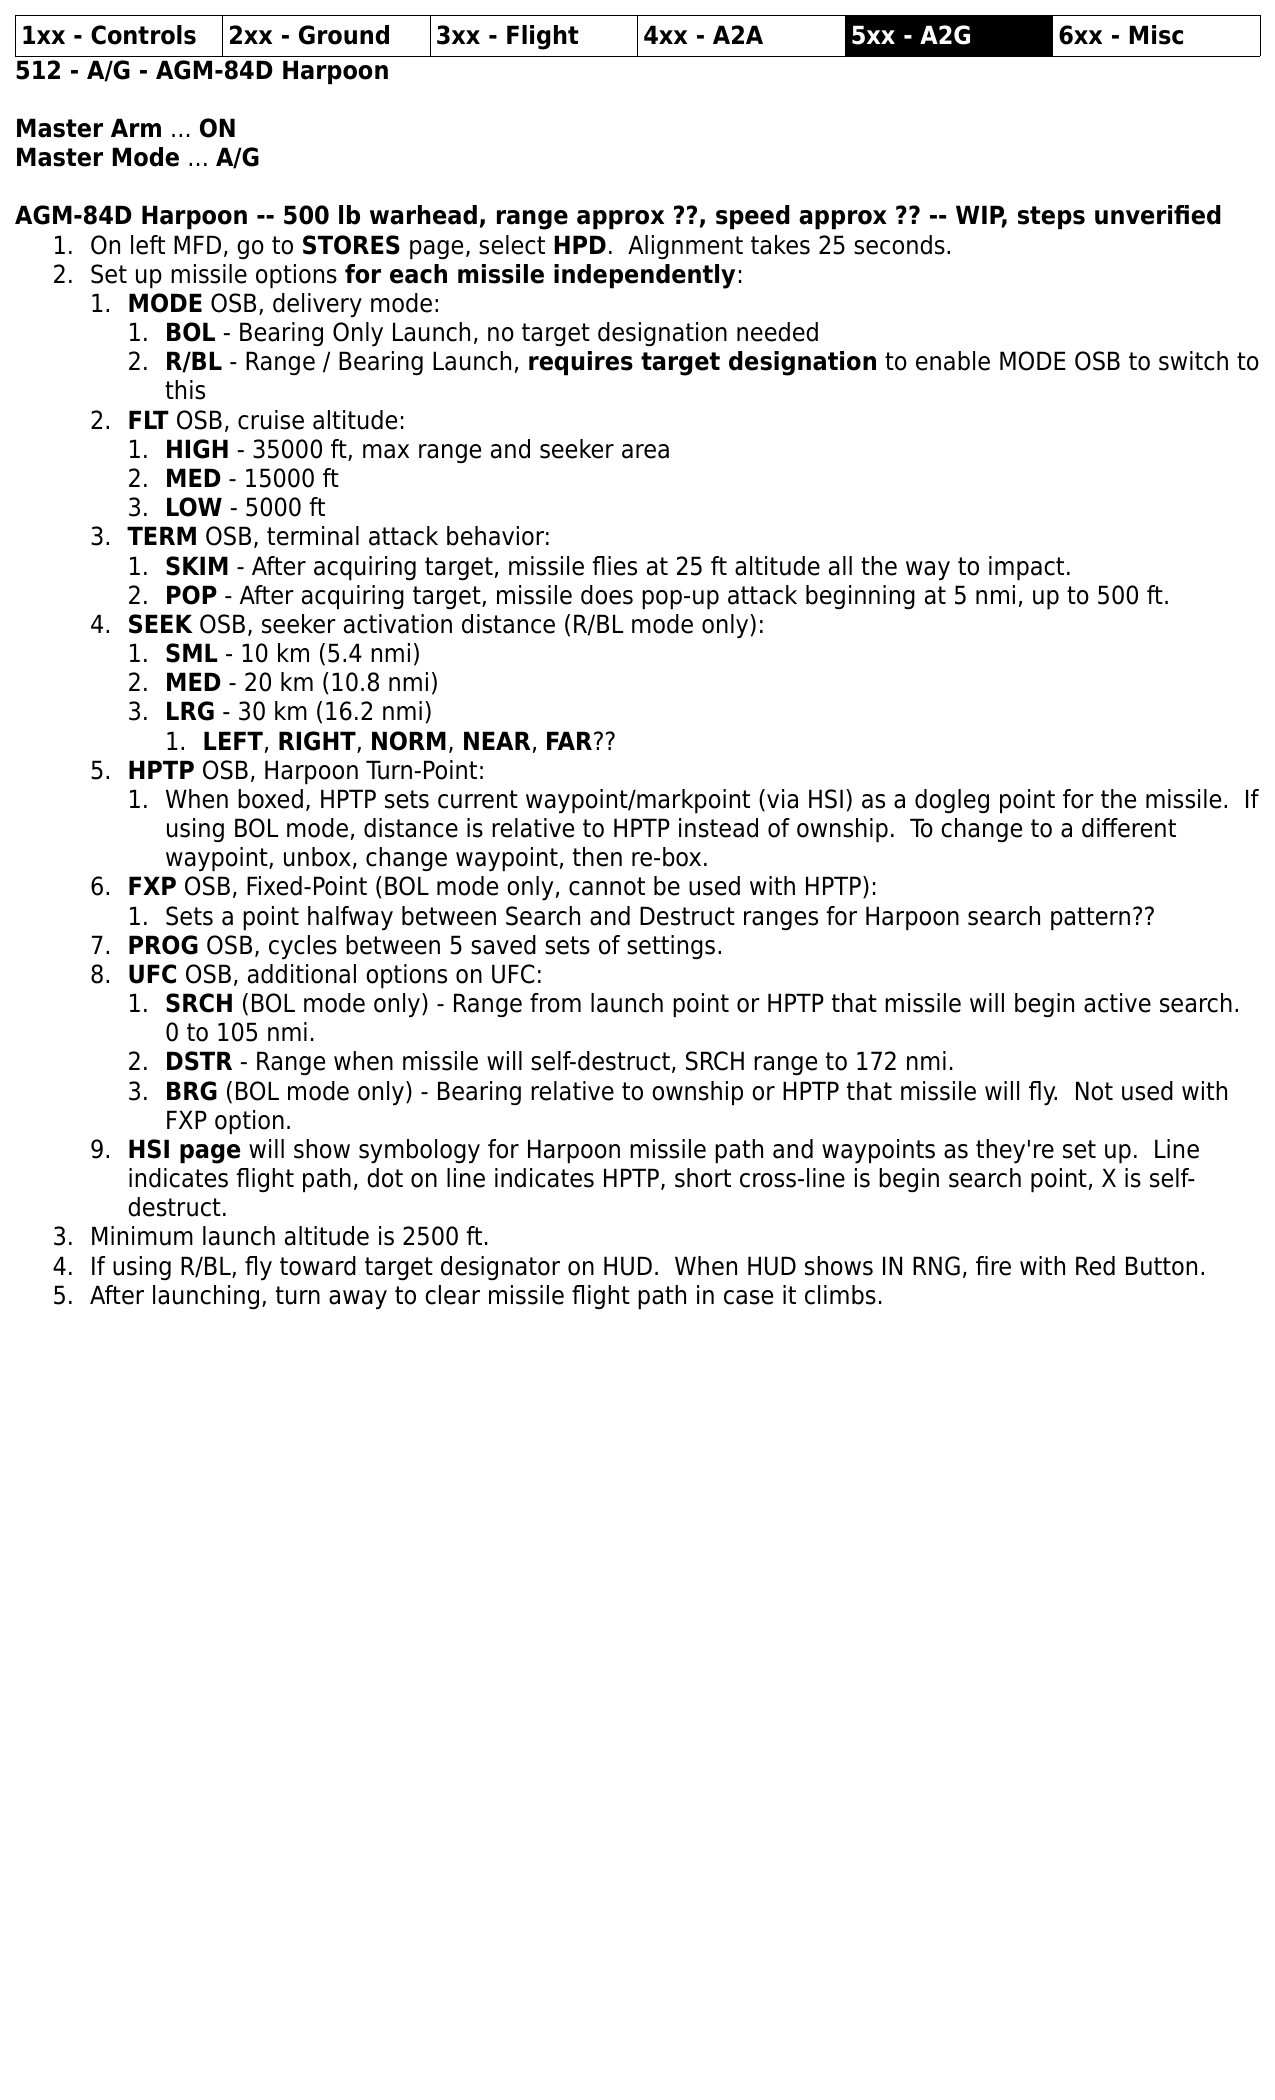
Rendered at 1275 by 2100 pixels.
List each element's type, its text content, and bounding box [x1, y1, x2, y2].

list POP - After acquiring target, missile does pop-up attack beginning at 5 nmi, up to 500 ft. [127, 581, 1260, 610]
table_header 4xx - A2A [638, 16, 845, 56]
list Minimum launch altitude is 2500 ft. [52, 1222, 1260, 1252]
table_header 6xx - Misc [1053, 16, 1260, 56]
list HSI page will show symbology for Harpoon missile path and waypoints as they're set up. Line indicates flight path, dot on line indicates HPTP, short cross-line is begin search point, X is self-destruct. [90, 1135, 1260, 1222]
list MED - 15000 ft [127, 464, 1260, 493]
list On left MFD, go to STORES page, select HPD. Alignment takes 25 seconds. [52, 231, 1260, 260]
list If using R/BL, fly toward target designator on HUD. When HUD shows IN RNG, fire with Red Button. [52, 1252, 1260, 1281]
list FXP OSB, Fixed-Point (BOL mode only, cannot be used with HPTP): [90, 872, 1260, 902]
table_header 3xx - Flight [431, 16, 637, 56]
list Sets a point halfway between Search and Destruct ranges for Harpoon search pattern?? [127, 902, 1260, 931]
list SKIM - After acquiring target, missile flies at 25 ft altitude all the way to impact. [127, 552, 1260, 581]
list LRG - 30 km (16.2 nmi) [127, 697, 1260, 727]
list MODE OSB, delivery mode: [90, 289, 1260, 318]
list When boxed, HPTP sets current waypoint/markpoint (via HSI) as a dogleg point for the missile. If using BOL mode, distance is relative to HPTP instead of ownship. To change to a different waypoint, unbox, change waypoint, then re-box. [127, 785, 1260, 872]
list FLT OSB, cruise altitude: [90, 406, 1260, 435]
list LEFT, RIGHT, NORM, NEAR, FAR?? [165, 727, 1260, 756]
table_header 2xx - Ground [223, 16, 430, 56]
text Master Arm ... ON [15, 114, 1260, 143]
table_header 5xx - A2G [846, 16, 1052, 56]
text Master Mode ... A/G [15, 143, 1260, 172]
list After launching, turn away to clear missile flight path in case it climbs. [52, 1281, 1260, 1310]
list R/BL - Range / Bearing Launch, requires target designation to enable MODE OSB to switch to this [127, 347, 1260, 406]
list UFC OSB, additional options on UFC: [90, 960, 1260, 989]
list HPTP OSB, Harpoon Turn-Point: [90, 756, 1260, 785]
list BRG (BOL mode only) - Bearing relative to ownship or HPTP that missile will fly. Not used with FXP option. [127, 1077, 1260, 1135]
table_header 1xx - Controls [16, 16, 222, 56]
text 512 - A/G - AGM-84D Harpoon [15, 57, 1260, 85]
list LOW - 5000 ft [127, 493, 1260, 522]
list MED - 20 km (10.8 nmi) [127, 668, 1260, 697]
text AGM-84D Harpoon -- 500 lb warhead, range approx ??, speed approx ?? -- WIP, steps unverified [15, 202, 1260, 231]
list SEEK OSB, seeker activation distance (R/BL mode only): [90, 610, 1260, 639]
list Set up missile options for each missile independently: [52, 260, 1260, 289]
list HIGH - 35000 ft, max range and seeker area [127, 435, 1260, 464]
list PROG OSB, cycles between 5 saved sets of settings. [90, 931, 1260, 960]
list BOL - Bearing Only Launch, no target designation needed [127, 318, 1260, 347]
list TERM OSB, terminal attack behavior: [90, 522, 1260, 552]
list DSTR - Range when missile will self-destruct, SRCH range to 172 nmi. [127, 1047, 1260, 1077]
list SRCH (BOL mode only) - Range from launch point or HPTP that missile will begin active search. 0 to 105 nmi. [127, 989, 1260, 1047]
list SML - 10 km (5.4 nmi) [127, 639, 1260, 668]
